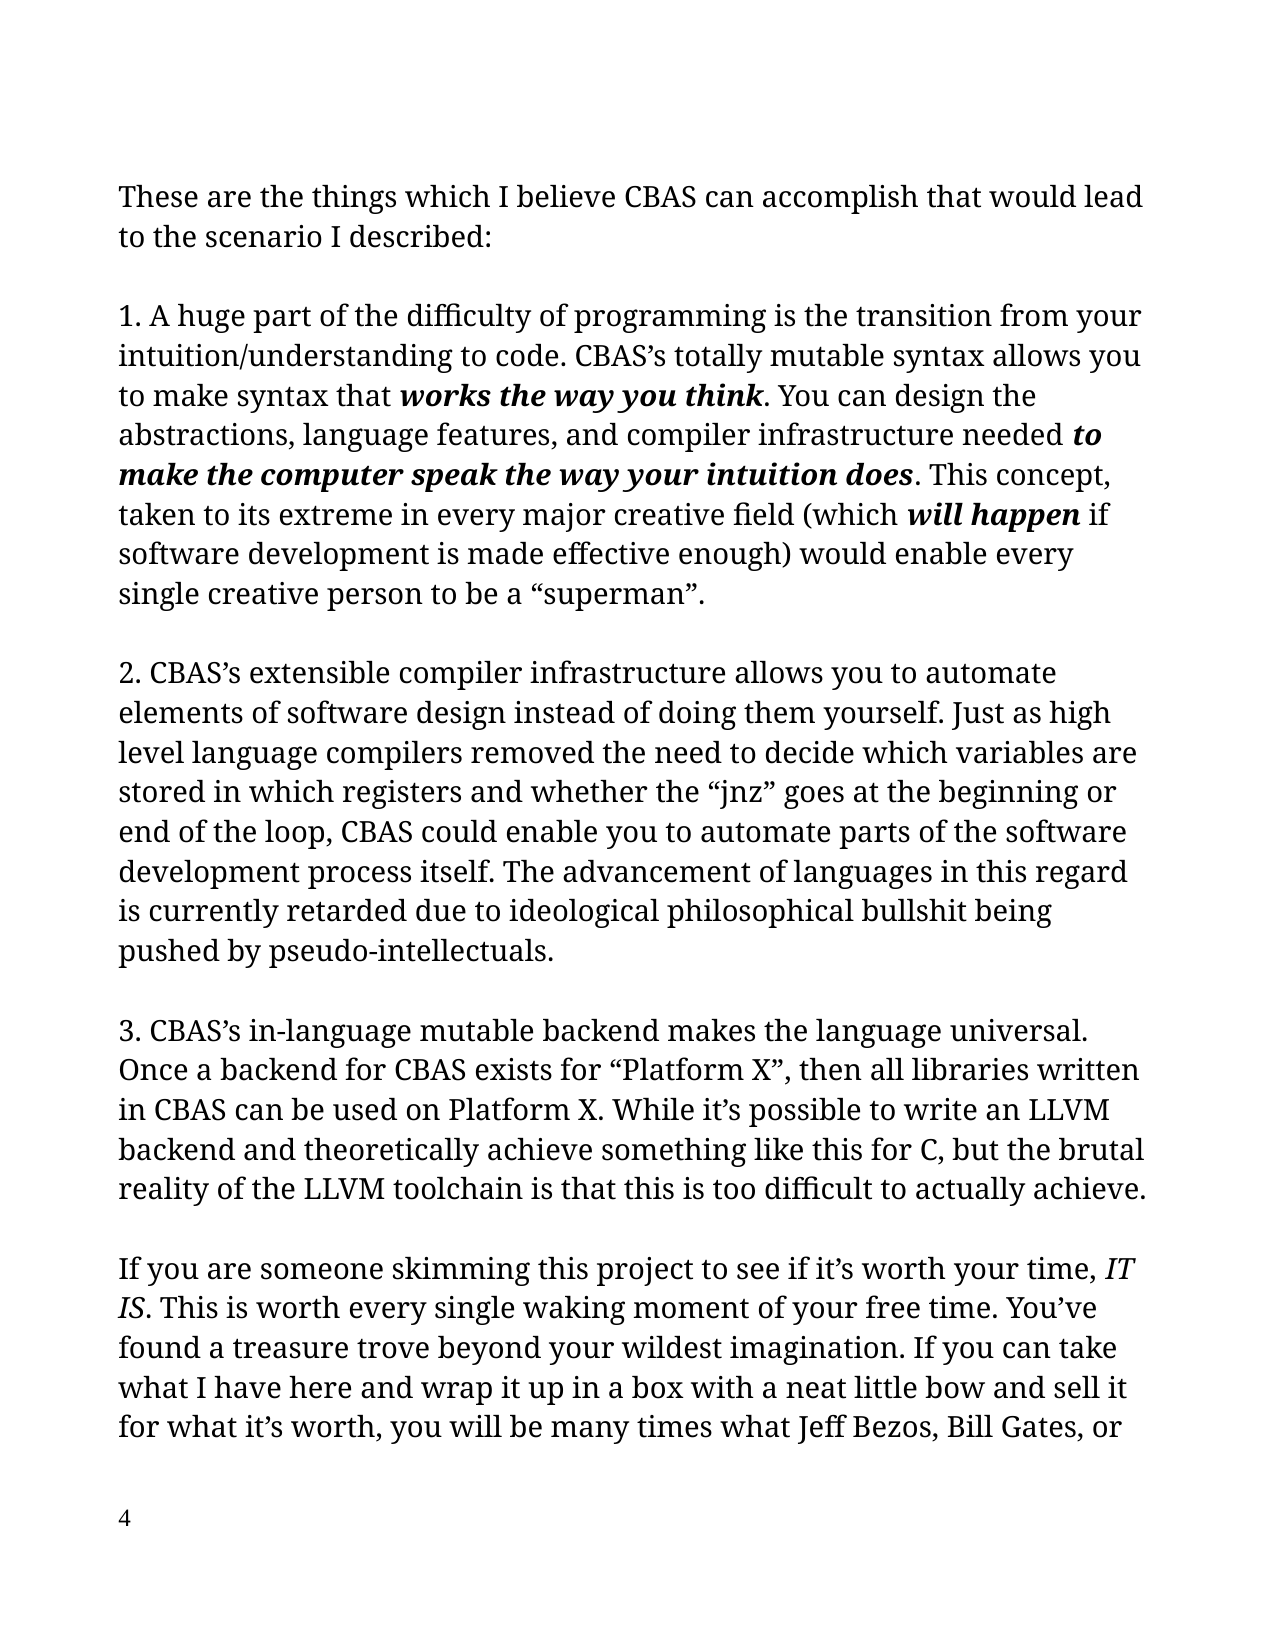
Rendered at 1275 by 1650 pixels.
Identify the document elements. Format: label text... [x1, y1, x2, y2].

text 2. CBAS’s extensible compiler infrastructure allows you to automate elements of software design instead of doing them yourself. Just as high level language compilers removed the need to decide which variables are stored in which registers and whether the “jnz” goes at the beginning or end of the loop, CBAS could enable you to automate parts of the software development process itself. The advancement of languages in this regard is currently retarded due to ideological philosophical bullshit being pushed by pseudo-intellectuals. [118, 653, 1157, 970]
text If you are someone skimming this project to see if it’s worth your time, IT IS. This is worth every single waking moment of your free time. You’ve found a treasure trove beyond your wildest imagination. If you can take what I have here and wrap it up in a box with a neat little bow and sell it for what it’s worth, you will be many times what Jeff Bezos, Bill Gates, or [118, 1248, 1157, 1446]
text 3. CBAS’s in-language mutable backend makes the language universal. Once a backend for CBAS exists for “Platform X”, then all libraries written in CBAS can be used on Platform X. While it’s possible to write an LLVM backend and theoretically achieve something like this for C, but the brutal reality of the LLVM toolchain is that this is too difficult to actually achieve. [118, 1010, 1157, 1208]
text 1. A huge part of the difficulty of programming is the transition from your intuition/understanding to code. CBAS’s totally mutable syntax allows you to make syntax that works the way you think. You can design the abstractions, language features, and compiler infrastructure needed to make the computer speak the way your intuition does. This concept, taken to its extreme in every major creative field (which will happen if software development is made effective enough) would enable every single creative person to be a “superman”. [118, 295, 1157, 613]
text These are the things which I believe CBAS can accomplish that would lead to the scenario I described: [118, 176, 1157, 256]
